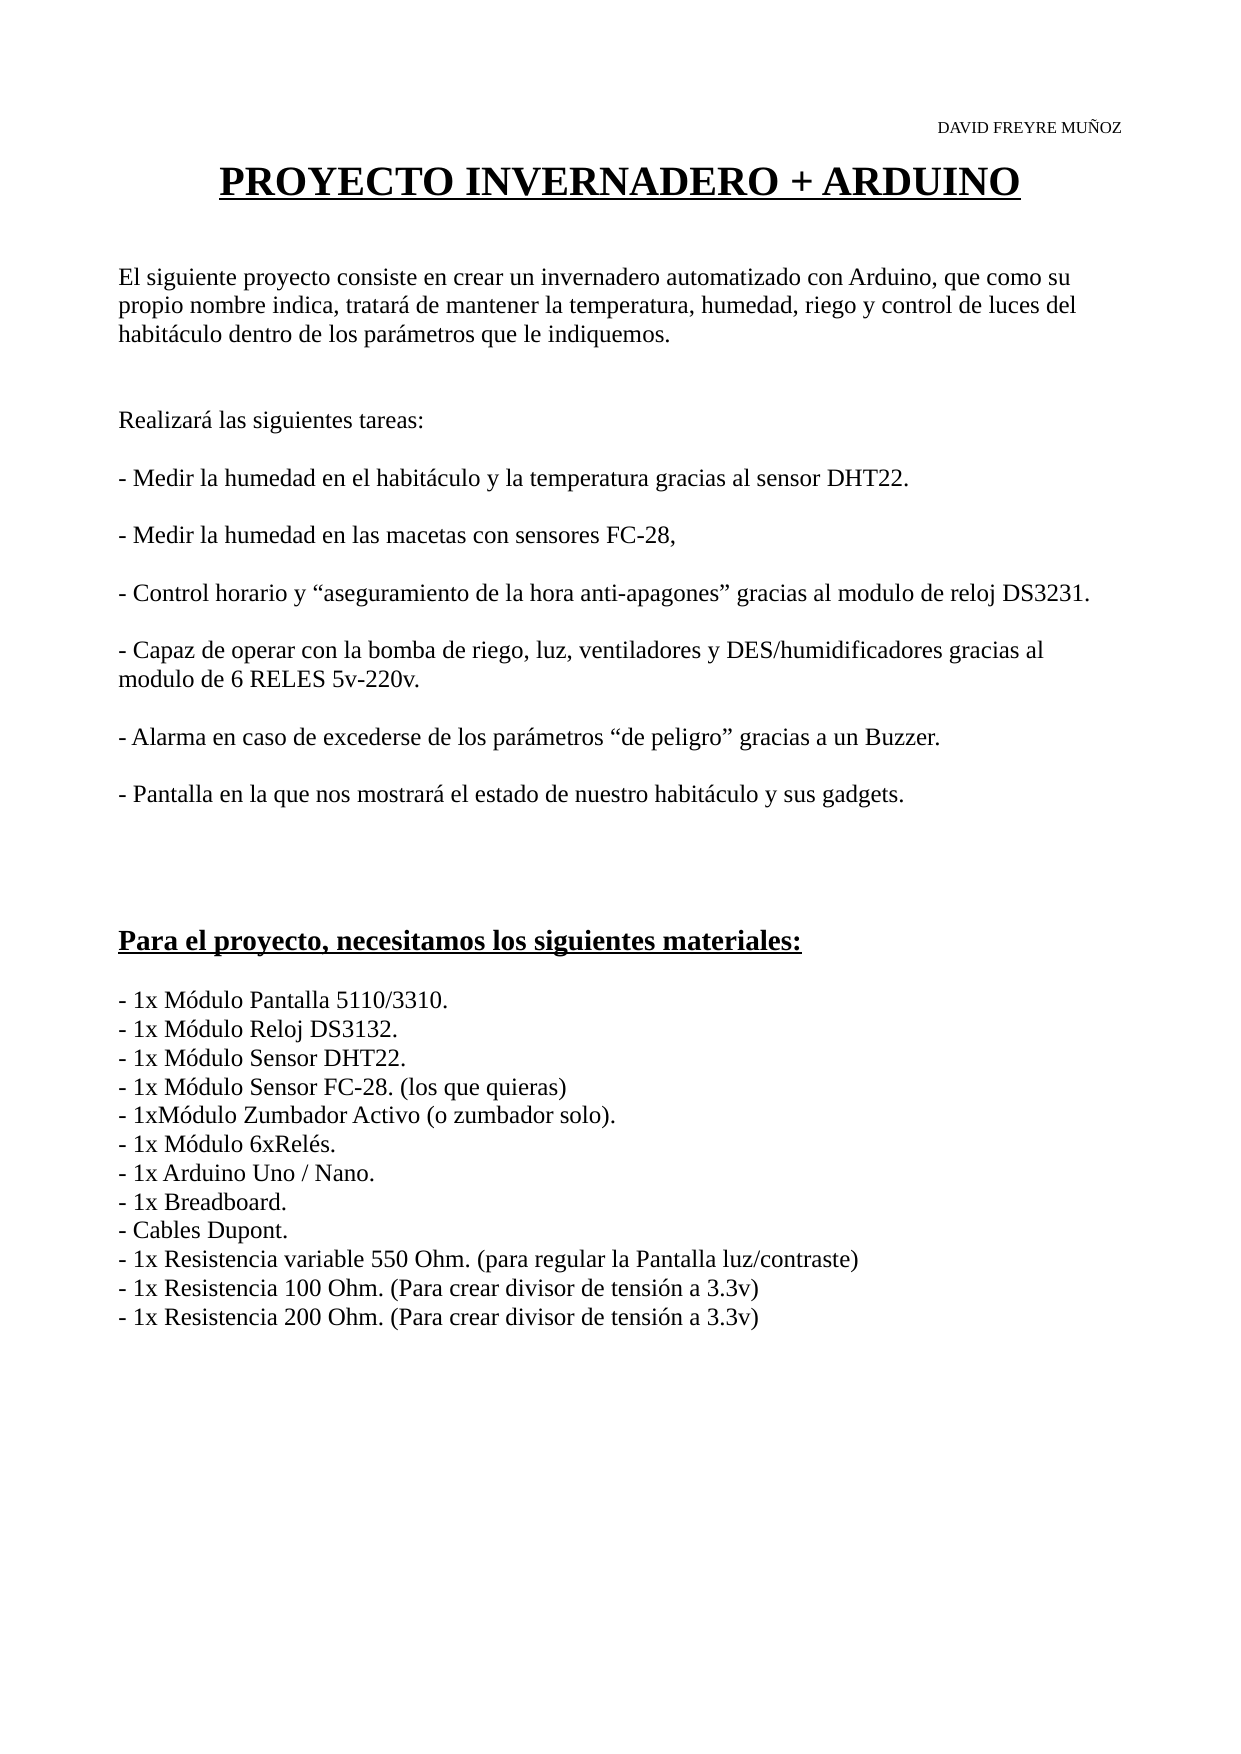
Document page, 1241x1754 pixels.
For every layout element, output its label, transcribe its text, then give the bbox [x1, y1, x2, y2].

text - 1x Resistencia 100 Ohm. (Para crear divisor de tensión a 3.3v) [118, 1273, 1122, 1302]
text DAVID FREYRE MUÑOZ [118, 118, 1122, 137]
text - 1xMódulo Zumbador Activo (o zumbador solo). [118, 1100, 1122, 1129]
text - 1x Resistencia variable 550 Ohm. (para regular la Pantalla luz/contraste) [118, 1244, 1122, 1273]
text - Cables Dupont. [118, 1215, 1122, 1244]
text - 1x Breadboard. [118, 1187, 1122, 1215]
text - 1x Módulo Sensor FC-28. (los que quieras) [118, 1072, 1122, 1100]
text - 1x Módulo Reloj DS3132. [118, 1014, 1122, 1043]
text - 1x Módulo 6xRelés. [118, 1129, 1122, 1158]
text - Pantalla en la que nos mostrará el estado de nuestro habitáculo y sus gadgets. [118, 779, 1122, 808]
text Para el proyecto, necesitamos los siguientes materiales: [118, 923, 1122, 957]
text - Medir la humedad en las macetas con sensores FC-28, [118, 521, 1122, 549]
text - Capaz de operar con la bomba de riego, luz, ventiladores y DES/humidificadores gracias al modulo de 6 RELES 5v-220v. [118, 636, 1122, 693]
text - Alarma en caso de excederse de los parámetros “de peligro” gracias a un Buzzer. [118, 722, 1122, 751]
text El siguiente proyecto consiste en crear un invernadero automatizado con Arduino, que como su propio nombre indica, tratará de mantener la temperatura, humedad, riego y control de luces del habitáculo dentro de los parámetros que le indiquemos. [118, 262, 1122, 348]
text - 1x Módulo Sensor DHT22. [118, 1043, 1122, 1072]
text - 1x Arduino Uno / Nano. [118, 1158, 1122, 1187]
text Realizará las siguientes tareas: [118, 406, 1122, 434]
text - 1x Módulo Pantalla 5110/3310. [118, 985, 1122, 1014]
text - Medir la humedad en el habitáculo y la temperatura gracias al sensor DHT22. [118, 463, 1122, 492]
text - Control horario y “aseguramiento de la hora anti-apagones” gracias al modulo de reloj DS3231. [118, 578, 1122, 607]
text PROYECTO INVERNADERO + ARDUINO [118, 156, 1122, 204]
text - 1x Resistencia 200 Ohm. (Para crear divisor de tensión a 3.3v) [118, 1302, 1122, 1330]
